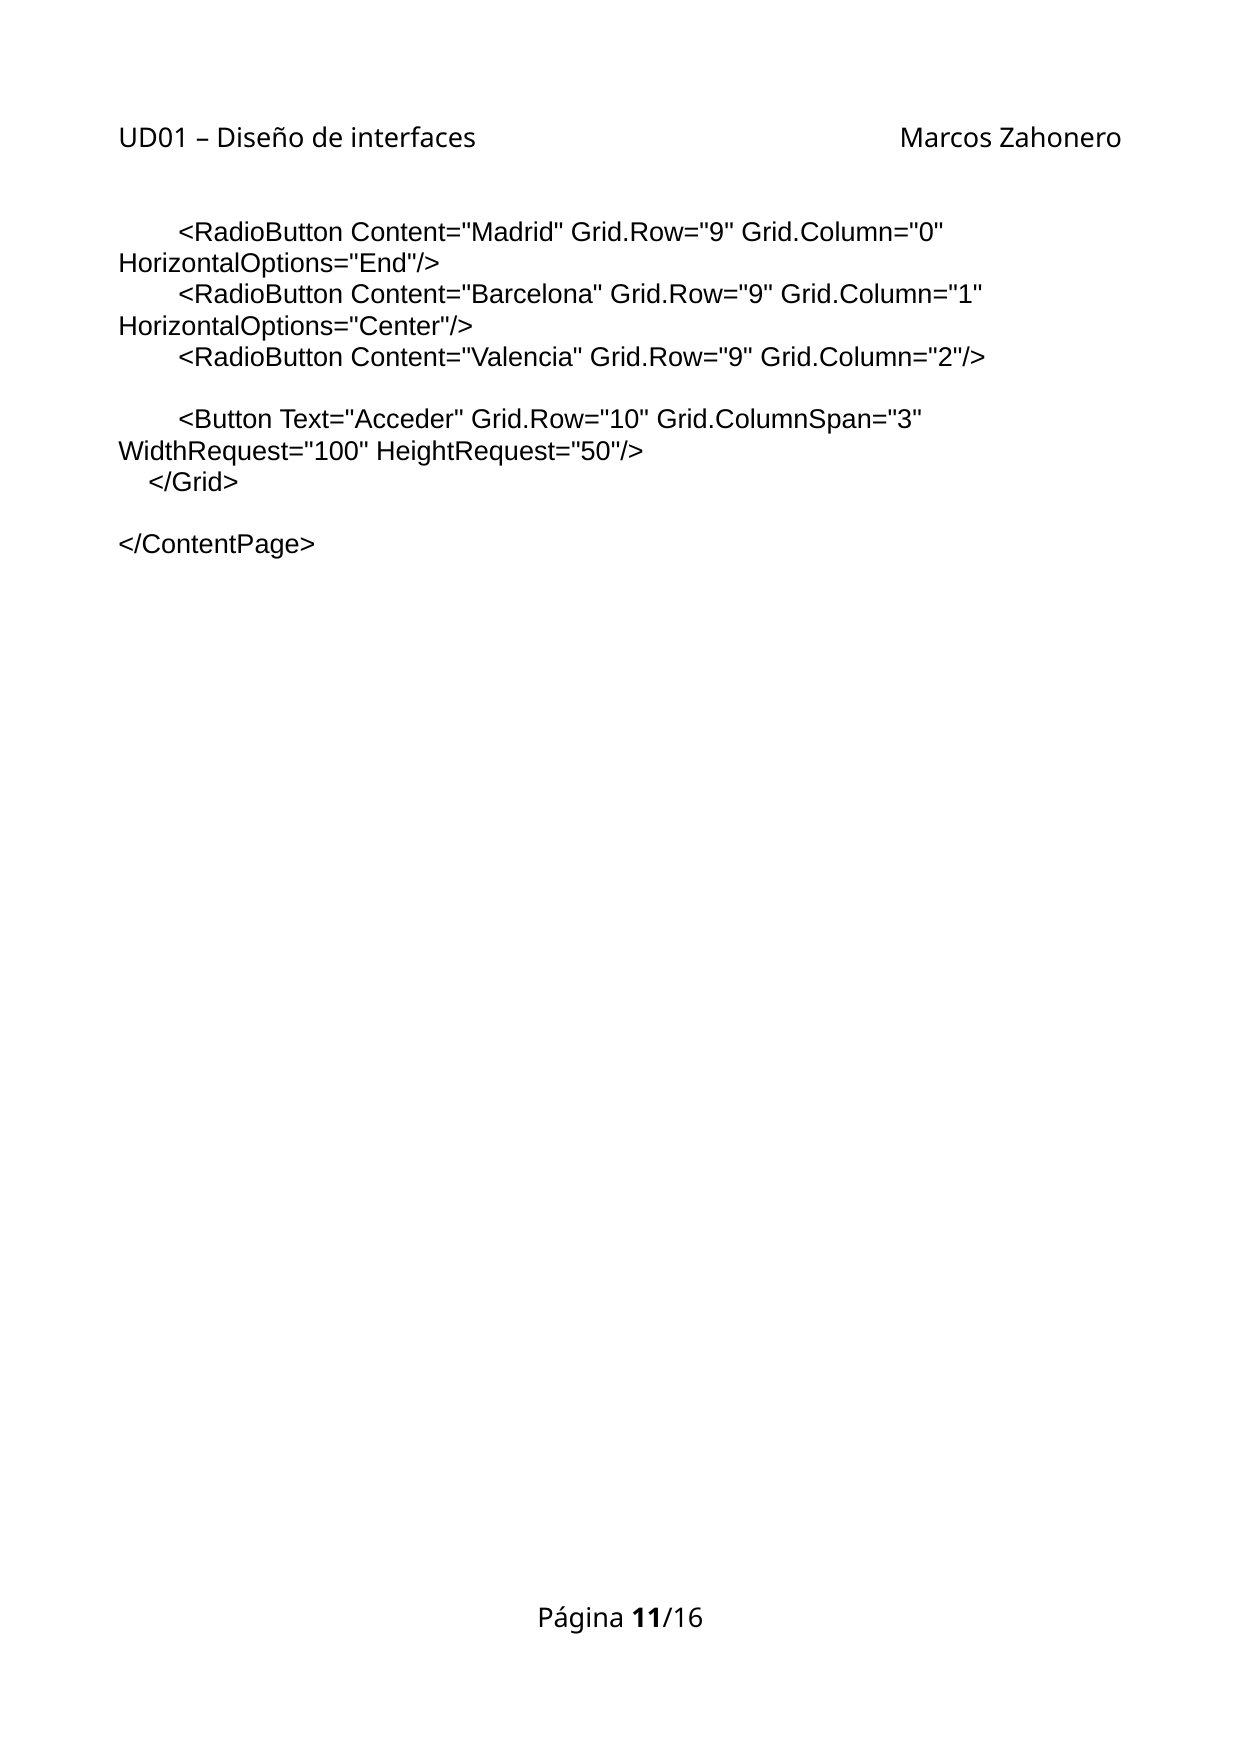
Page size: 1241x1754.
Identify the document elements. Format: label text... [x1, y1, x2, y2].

text <RadioButton Content="Barcelona" Grid.Row="9" Grid.Column="1" HorizontalOptions="Center"/> [118, 278, 1122, 341]
text <RadioButton Content="Madrid" Grid.Row="9" Grid.Column="0" HorizontalOptions="End"/> [118, 216, 1122, 278]
text <RadioButton Content="Valencia" Grid.Row="9" Grid.Column="2"/> [118, 341, 1122, 372]
text <Button Text="Acceder" Grid.Row="10" Grid.ColumnSpan="3" WidthRequest="100" HeightRequest="50"/> [118, 403, 1122, 466]
text </ContentPage> [118, 528, 1122, 559]
text </Grid> [118, 466, 1122, 497]
